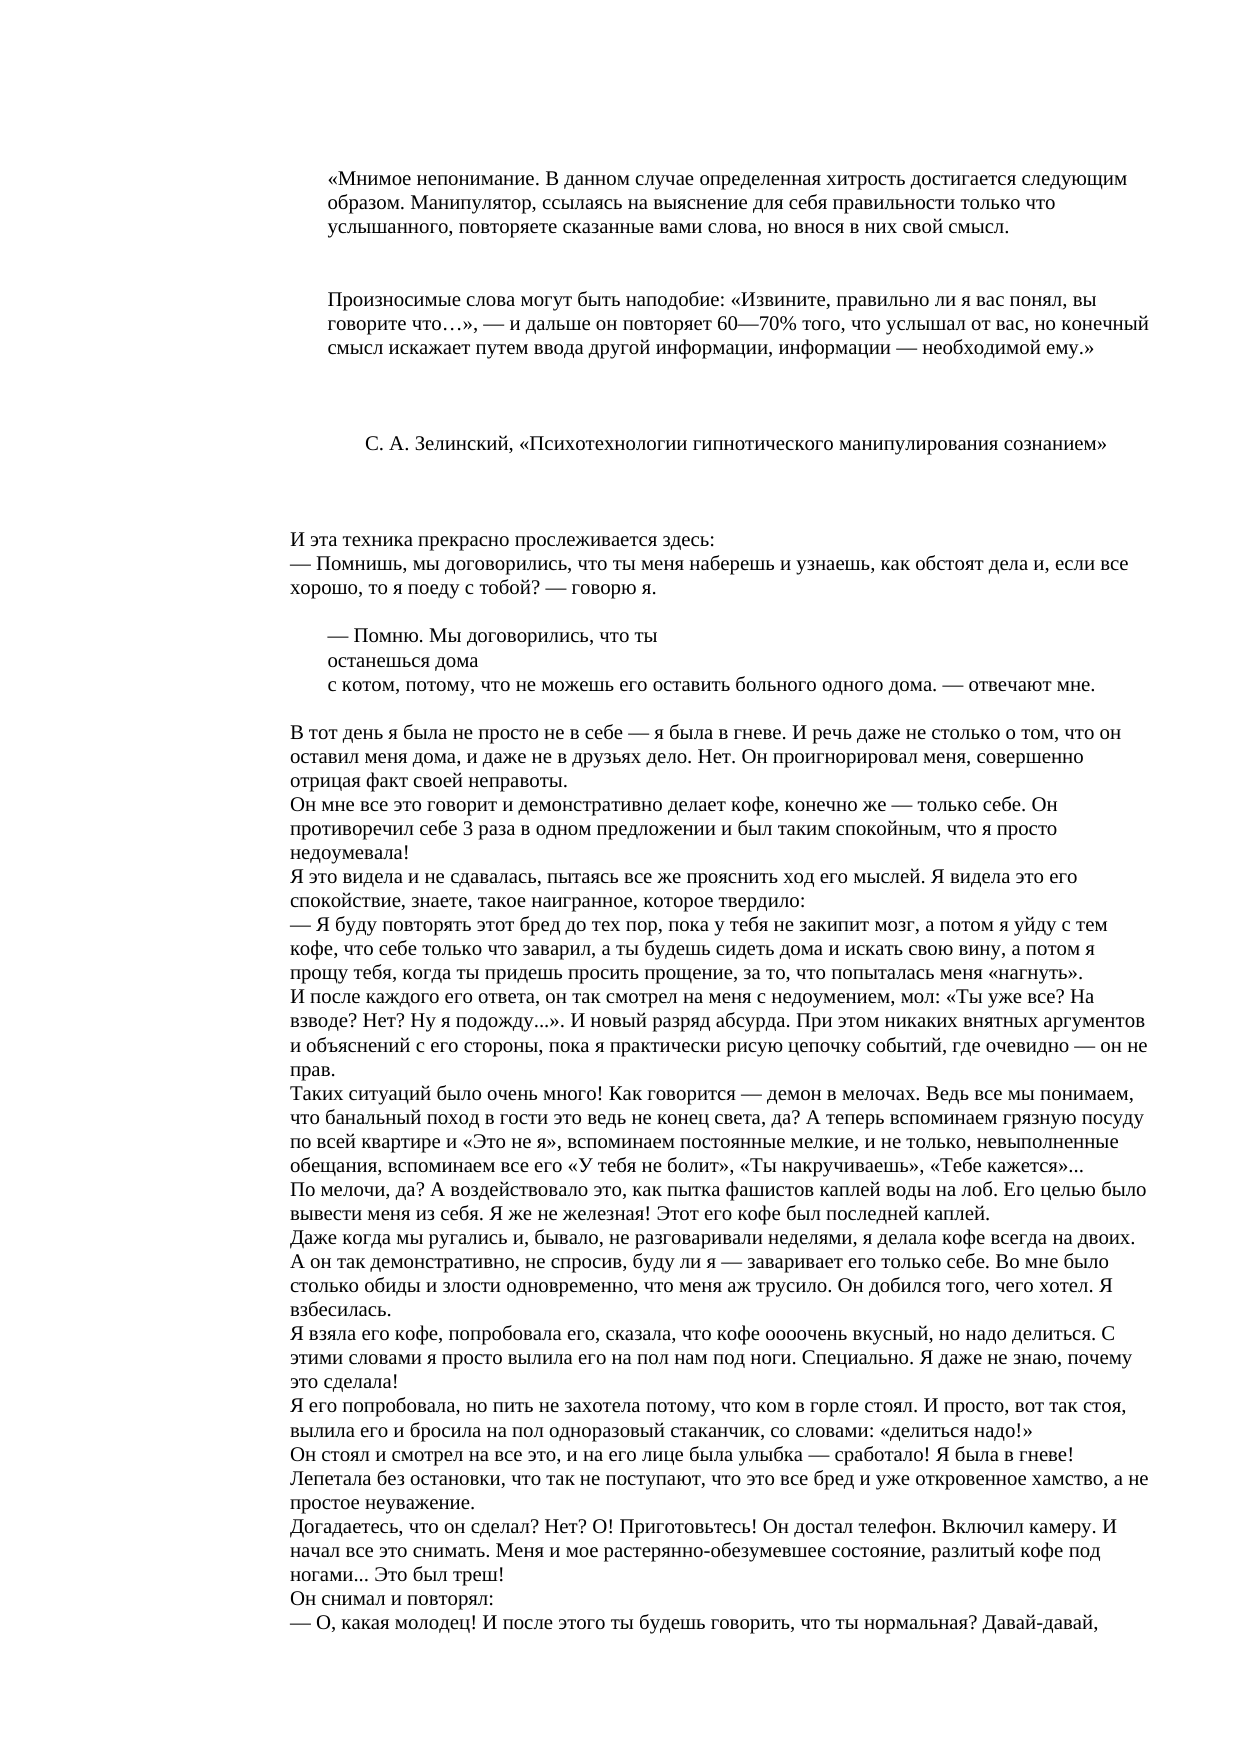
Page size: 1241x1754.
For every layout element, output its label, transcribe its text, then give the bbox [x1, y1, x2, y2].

text — Помнишь, мы договорились, что ты меня наберешь и узнаешь, как обстоят дела и, если все хорошо, то я поеду с тобой? — говорю я. [290, 551, 1152, 599]
text По мелочи, да? А воздействовало это, как пытка фашистов каплей воды на лоб. Его целью было вывести меня из себя. Я же не железная! Этот его кофе был последней каплей. [290, 1177, 1152, 1225]
text Он стоял и смотрел на все это, и на его лице была улыбка — сработало! Я была в гневе! Лепетала без остановки, что так не поступают, что это все бред и уже откровенное хамство, а не простое неуважение. [290, 1442, 1152, 1514]
text Он снимал и повторял: [290, 1586, 1152, 1610]
text с котом, потому, что не можешь его оставить больного одного дома. — отвечают мне. [327, 672, 1152, 696]
text Догадаетесь, что он сделал? Нет? О! Приготовьтесь! Он достал телефон. Включил камеру. И начал все это снимать. Меня и мое растерянно-обезумевшее состояние, разлитый кофе под ногами... Это был треш! [290, 1514, 1152, 1586]
text Таких ситуаций было очень много! Как говорится — демон в мелочах. Ведь все мы понимаем, что банальный поход в гости это ведь не конец света, да? А теперь вспоминаем грязную посуду по всей квартире и «Это не я», вспоминаем постоянные мелкие, и не только, невыполненные обещания, вспоминаем все его «У тебя не болит», «Ты накручиваешь», «Тебе кажется»... [290, 1081, 1152, 1177]
text В тот день я была не просто не в себе — я была в гневе. И речь даже не столько о том, что он оставил меня дома, и даже не в друзьях дело. Нет. Он проигнорировал меня, совершенно отрицая факт своей неправоты. [290, 720, 1152, 792]
text Я это видела и не сдавалась, пытаясь все же прояснить ход его мыслей. Я видела это его спокойствие, знаете, такое наигранное, которое твердило: [290, 864, 1152, 912]
text «Мнимое непонимание. В данном случае определенная хитрость достигается следующим образом. Манипулятор, ссылаясь на выяснение для себя правильности только что услышанного, повторяете сказанные вами слова, но внося в них свой смысл. [327, 166, 1152, 238]
text Даже когда мы ругались и, бывало, не разговаривали неделями, я делала кофе всегда на двоих. А он так демонстративно, не спросив, буду ли я — заваривает его только себе. Во мне было столько обиды и злости одновременно, что меня аж трусило. Он добился того, чего хотел. Я взбесилась. [290, 1225, 1152, 1321]
text — Я буду повторять этот бред до тех пор, пока у тебя не закипит мозг, а потом я уйду с тем кофе, что себе только что заварил, а ты будешь сидеть дома и искать свою вину, а потом я прощу тебя, когда ты придешь просить прощение, за то, что попыталась меня «нагнуть». [290, 912, 1152, 984]
text С. А. Зелинский, «Психотехнологии гипнотического манипулирования сознанием» [365, 431, 1152, 455]
text Он мне все это говорит и демонстративно делает кофе, конечно же — только себе. Он противоречил себе 3 раза в одном предложении и был таким спокойным, что я просто недоумевала! [290, 792, 1152, 864]
text И после каждого его ответа, он так смотрел на меня с недоумением, мол: «Ты уже все? На взводе? Нет? Ну я подожду...». И новый разряд абсурда. При этом никаких внятных аргументов и объяснений с его стороны, пока я практически рисую цепочку событий, где очевидно — он не прав. [290, 984, 1152, 1081]
text Я его попробовала, но пить не захотела потому, что ком в горле стоял. И просто, вот так стоя, вылила его и бросила на пол одноразовый стаканчик, со словами: «делиться надо!» [290, 1393, 1152, 1442]
text — Помню. Мы договорились, что ты [327, 623, 1152, 647]
text Произносимые слова могут быть наподобие: «Извините, правильно ли я вас понял, вы говорите что…», — и дальше он повторяет 60—70% того, что услышал от вас, но конечный смысл искажает путем ввода другой информации, информации — необходимой ему.» [327, 287, 1152, 359]
text Я взяла его кофе, попробовала его, сказала, что кофе оооочень вкусный, но надо делиться. С этими словами я просто вылила его на пол нам под ноги. Специально. Я даже не знаю, почему это сделала! [290, 1321, 1152, 1393]
text И эта техника прекрасно прослеживается здесь: [290, 527, 1152, 551]
text останешься дома [327, 647, 1152, 672]
text — О, какая молодец! И после этого ты будешь говорить, что ты нормальная? Давай-давай, [290, 1610, 1152, 1634]
